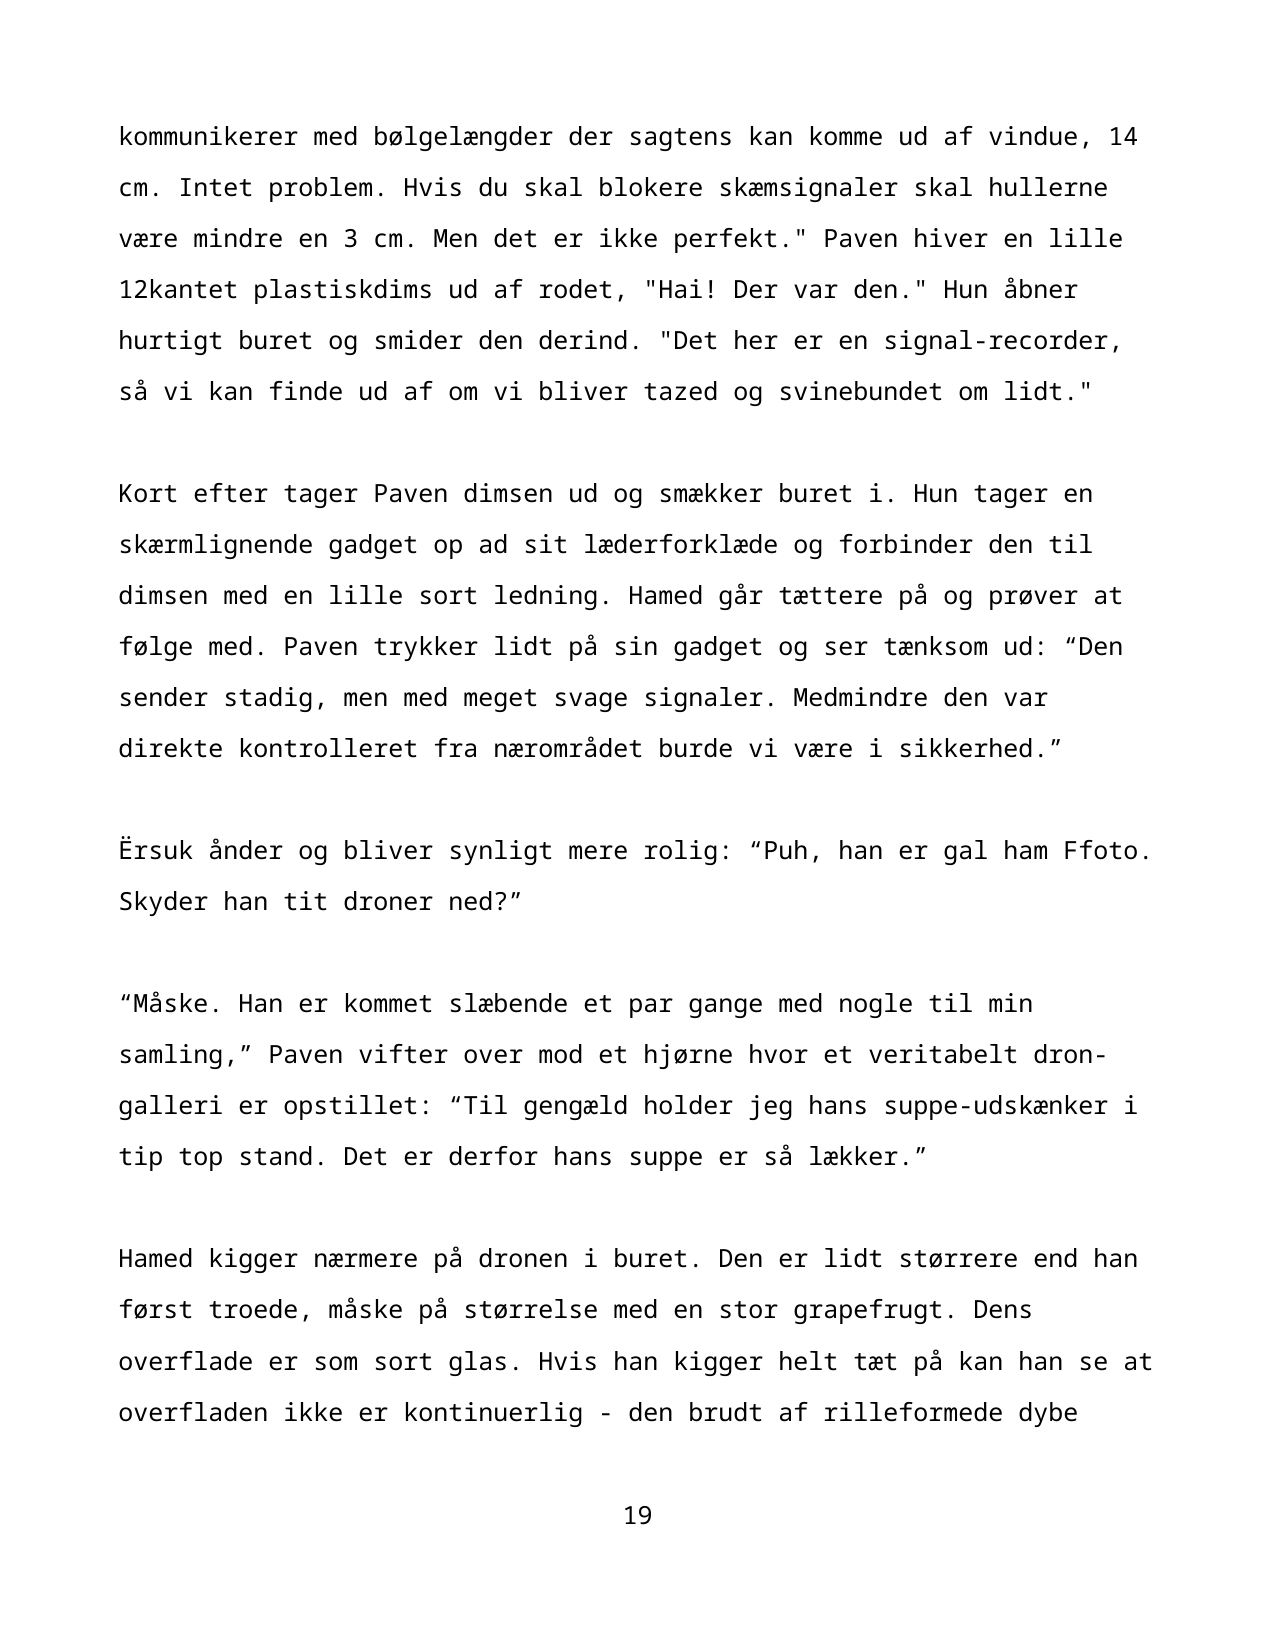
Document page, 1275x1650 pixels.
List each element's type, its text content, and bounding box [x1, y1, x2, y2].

text Hamed kigger nærmere på dronen i buret. Den er lidt størrere end han først troede, måske på størrelse med en stor grapefrugt. Dens overflade er som sort glas. Hvis han kigger helt tæt på kan han se at overfladen ikke er kontinuerlig - den brudt af rilleformede dybe [118, 1241, 1157, 1428]
text kommunikerer med bølgelængder der sagtens kan komme ud af vindue, 14 cm. Intet problem. Hvis du skal blokere skæmsignaler skal hullerne være mindre en 3 cm. Men det er ikke perfekt." Paven hiver en lille 12kantet plastiskdims ud af rodet, "Hai! Der var den." Hun åbner hurtigt buret og smider den derind. "Det her er en signal-recorder, så vi kan finde ud af om vi bliver tazed og svinebundet om lidt." [118, 118, 1157, 407]
text “Måske. Han er kommet slæbende et par gange med nogle til min samling,” Paven vifter over mod et hjørne hvor et veritabelt dron-galleri er opstillet: “Til gengæld holder jeg hans suppe-udskænker i tip top stand. Det er derfor hans suppe er så lækker.” [118, 986, 1157, 1173]
text Ërsuk ånder og bliver synligt mere rolig: “Puh, han er gal ham Ffoto. Skyder han tit droner ned?” [118, 833, 1157, 918]
text Kort efter tager Paven dimsen ud og smækker buret i. Hun tager en skærmlignende gadget op ad sit læderforklæde og forbinder den til dimsen med en lille sort ledning. Hamed går tættere på og prøver at følge med. Paven trykker lidt på sin gadget og ser tænksom ud: “Den sender stadig, men med meget svage signaler. Medmindre den var direkte kontrolleret fra nærområdet burde vi være i sikkerhed.” [118, 475, 1157, 765]
